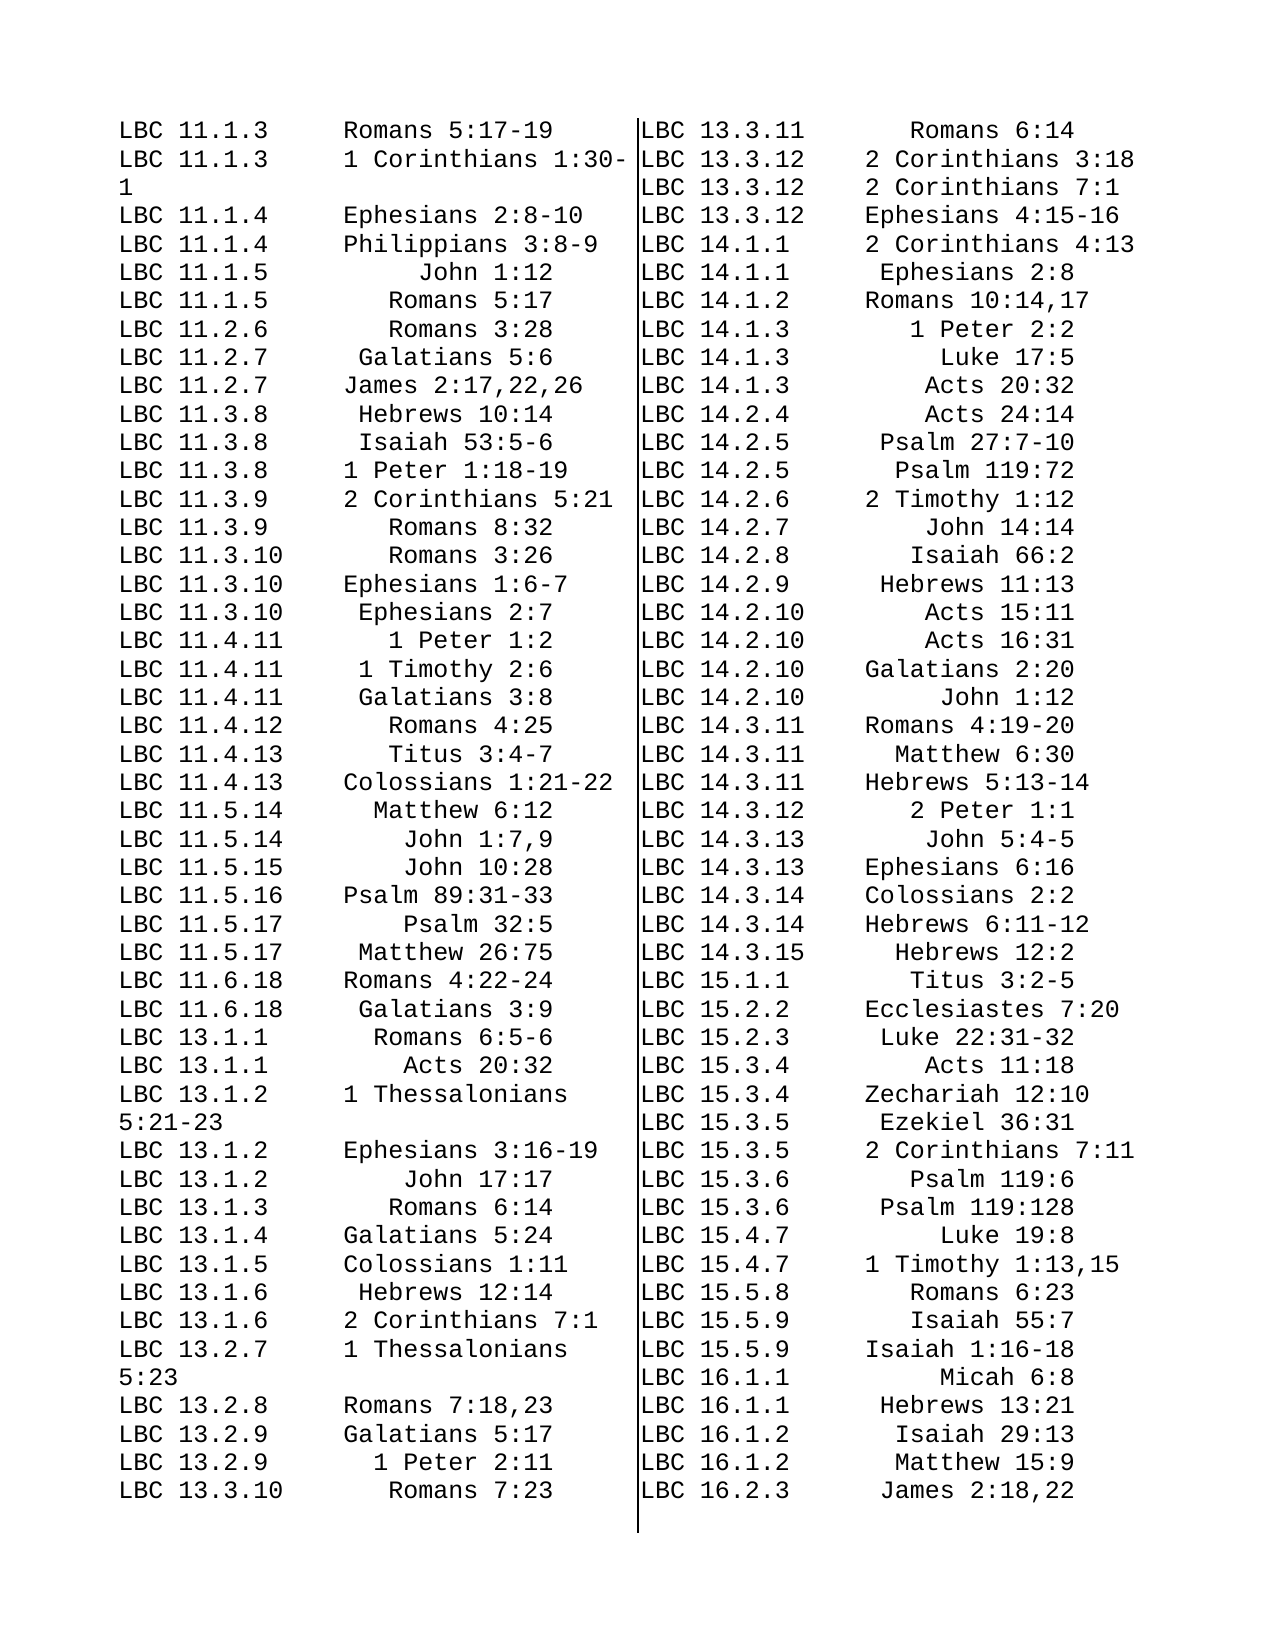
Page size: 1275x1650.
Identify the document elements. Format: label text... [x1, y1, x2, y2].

text LBC 11.1.5 John 1:12 [118, 260, 635, 288]
text LBC 11.5.17 Matthew 26:75 [118, 940, 635, 968]
text LBC 13.3.10 Romans 7:23 [118, 1478, 635, 1506]
text LBC 15.5.9 Isaiah 1:16-18 [640, 1336, 1157, 1365]
text LBC 13.1.2 John 17:17 [118, 1166, 635, 1195]
text LBC 13.1.6 Hebrews 12:14 [118, 1280, 635, 1308]
text LBC 11.4.13 Titus 3:4-7 [118, 741, 635, 770]
text LBC 14.2.8 Isaiah 66:2 [640, 543, 1157, 571]
text LBC 14.2.10 Acts 16:31 [640, 628, 1157, 656]
text LBC 11.1.3 1 Corinthians 1:30-1 [118, 146, 635, 203]
text LBC 13.1.1 Acts 20:32 [118, 1053, 635, 1081]
text LBC 11.1.4 Ephesians 2:8-10 [118, 203, 635, 231]
text LBC 11.4.11 1 Timothy 2:6 [118, 656, 635, 685]
text LBC 11.1.3 Romans 5:17-19 [118, 118, 635, 146]
text LBC 15.3.5 2 Corinthians 7:11 [640, 1138, 1157, 1166]
text LBC 15.3.6 Psalm 119:128 [640, 1195, 1157, 1223]
text LBC 14.2.10 John 1:12 [640, 685, 1157, 713]
text LBC 11.5.15 John 10:28 [118, 855, 635, 883]
text LBC 14.2.5 Psalm 27:7-10 [640, 430, 1157, 458]
text LBC 15.3.6 Psalm 119:6 [640, 1166, 1157, 1195]
text LBC 14.3.13 Ephesians 6:16 [640, 855, 1157, 883]
text LBC 13.2.9 1 Peter 2:11 [118, 1450, 635, 1478]
text LBC 16.1.1 Micah 6:8 [640, 1365, 1157, 1393]
text LBC 13.3.12 2 Corinthians 3:18 [640, 146, 1157, 175]
text LBC 13.1.4 Galatians 5:24 [118, 1223, 635, 1251]
text LBC 15.3.4 Acts 11:18 [640, 1053, 1157, 1081]
text LBC 16.1.2 Isaiah 29:13 [640, 1421, 1157, 1450]
text LBC 11.6.18 Galatians 3:9 [118, 996, 635, 1025]
text LBC 13.3.12 Ephesians 4:15-16 [640, 203, 1157, 231]
text LBC 15.5.9 Isaiah 55:7 [640, 1308, 1157, 1336]
text LBC 14.3.15 Hebrews 12:2 [640, 940, 1157, 968]
text LBC 11.4.12 Romans 4:25 [118, 713, 635, 741]
text LBC 13.1.3 Romans 6:14 [118, 1195, 635, 1223]
text LBC 11.6.18 Romans 4:22-24 [118, 968, 635, 996]
text LBC 15.5.8 Romans 6:23 [640, 1280, 1157, 1308]
text LBC 14.3.14 Hebrews 6:11-12 [640, 911, 1157, 940]
text LBC 13.2.8 Romans 7:18,23 [118, 1393, 635, 1421]
text LBC 13.1.5 Colossians 1:11 [118, 1251, 635, 1280]
text LBC 11.3.9 2 Corinthians 5:21 [118, 486, 635, 515]
text LBC 11.3.8 1 Peter 1:18-19 [118, 458, 635, 486]
text LBC 14.2.10 Galatians 2:20 [640, 656, 1157, 685]
text LBC 14.2.7 John 14:14 [640, 515, 1157, 543]
text LBC 11.3.10 Ephesians 2:7 [118, 600, 635, 628]
text LBC 13.1.1 Romans 6:5-6 [118, 1025, 635, 1053]
text LBC 11.2.7 Galatians 5:6 [118, 345, 635, 373]
text LBC 11.3.8 Hebrews 10:14 [118, 401, 635, 430]
text LBC 14.2.4 Acts 24:14 [640, 401, 1157, 430]
text LBC 15.3.5 Ezekiel 36:31 [640, 1110, 1157, 1138]
text LBC 16.1.1 Hebrews 13:21 [640, 1393, 1157, 1421]
text LBC 11.5.17 Psalm 32:5 [118, 911, 635, 940]
text LBC 14.3.11 Matthew 6:30 [640, 741, 1157, 770]
text LBC 13.2.9 Galatians 5:17 [118, 1421, 635, 1450]
text LBC 14.3.12 2 Peter 1:1 [640, 798, 1157, 826]
text LBC 11.3.10 Ephesians 1:6-7 [118, 571, 635, 600]
text LBC 15.2.2 Ecclesiastes 7:20 [640, 996, 1157, 1025]
text LBC 14.2.9 Hebrews 11:13 [640, 571, 1157, 600]
text LBC 11.4.11 Galatians 3:8 [118, 685, 635, 713]
text LBC 15.4.7 Luke 19:8 [640, 1223, 1157, 1251]
text LBC 11.5.14 John 1:7,9 [118, 826, 635, 855]
text LBC 11.5.14 Matthew 6:12 [118, 798, 635, 826]
text LBC 13.1.2 1 Thessalonians 5:21-23 [118, 1081, 635, 1138]
text LBC 14.3.11 Romans 4:19-20 [640, 713, 1157, 741]
text LBC 14.2.10 Acts 15:11 [640, 600, 1157, 628]
text LBC 11.5.16 Psalm 89:31-33 [118, 883, 635, 911]
text LBC 11.1.5 Romans 5:17 [118, 288, 635, 316]
text LBC 13.3.12 2 Corinthians 7:1 [640, 175, 1157, 203]
text LBC 14.1.1 2 Corinthians 4:13 [640, 231, 1157, 260]
text LBC 14.3.14 Colossians 2:2 [640, 883, 1157, 911]
text LBC 14.3.11 Hebrews 5:13-14 [640, 770, 1157, 798]
text LBC 11.2.7 James 2:17,22,26 [118, 373, 635, 401]
text LBC 11.4.13 Colossians 1:21-22 [118, 770, 635, 798]
text LBC 13.1.6 2 Corinthians 7:1 [118, 1308, 635, 1336]
text LBC 11.4.11 1 Peter 1:2 [118, 628, 635, 656]
text LBC 11.1.4 Philippians 3:8-9 [118, 231, 635, 260]
text LBC 14.1.3 1 Peter 2:2 [640, 316, 1157, 345]
text LBC 11.3.8 Isaiah 53:5-6 [118, 430, 635, 458]
text LBC 15.1.1 Titus 3:2-5 [640, 968, 1157, 996]
text LBC 15.4.7 1 Timothy 1:13,15 [640, 1251, 1157, 1280]
text LBC 14.1.3 Acts 20:32 [640, 373, 1157, 401]
text LBC 14.2.6 2 Timothy 1:12 [640, 486, 1157, 515]
text LBC 14.1.3 Luke 17:5 [640, 345, 1157, 373]
text LBC 14.1.2 Romans 10:14,17 [640, 288, 1157, 316]
text LBC 14.3.13 John 5:4-5 [640, 826, 1157, 855]
text LBC 15.3.4 Zechariah 12:10 [640, 1081, 1157, 1110]
text LBC 11.2.6 Romans 3:28 [118, 316, 635, 345]
text LBC 14.1.1 Ephesians 2:8 [640, 260, 1157, 288]
text LBC 13.3.11 Romans 6:14 [640, 118, 1157, 146]
text LBC 13.1.2 Ephesians 3:16-19 [118, 1138, 635, 1166]
text LBC 16.1.2 Matthew 15:9 [640, 1450, 1157, 1478]
text LBC 14.2.5 Psalm 119:72 [640, 458, 1157, 486]
text LBC 13.2.7 1 Thessalonians 5:23 [118, 1336, 635, 1393]
text LBC 16.2.3 James 2:18,22 [640, 1478, 1157, 1506]
text LBC 15.2.3 Luke 22:31-32 [640, 1025, 1157, 1053]
text LBC 11.3.9 Romans 8:32 [118, 515, 635, 543]
text LBC 11.3.10 Romans 3:26 [118, 543, 635, 571]
